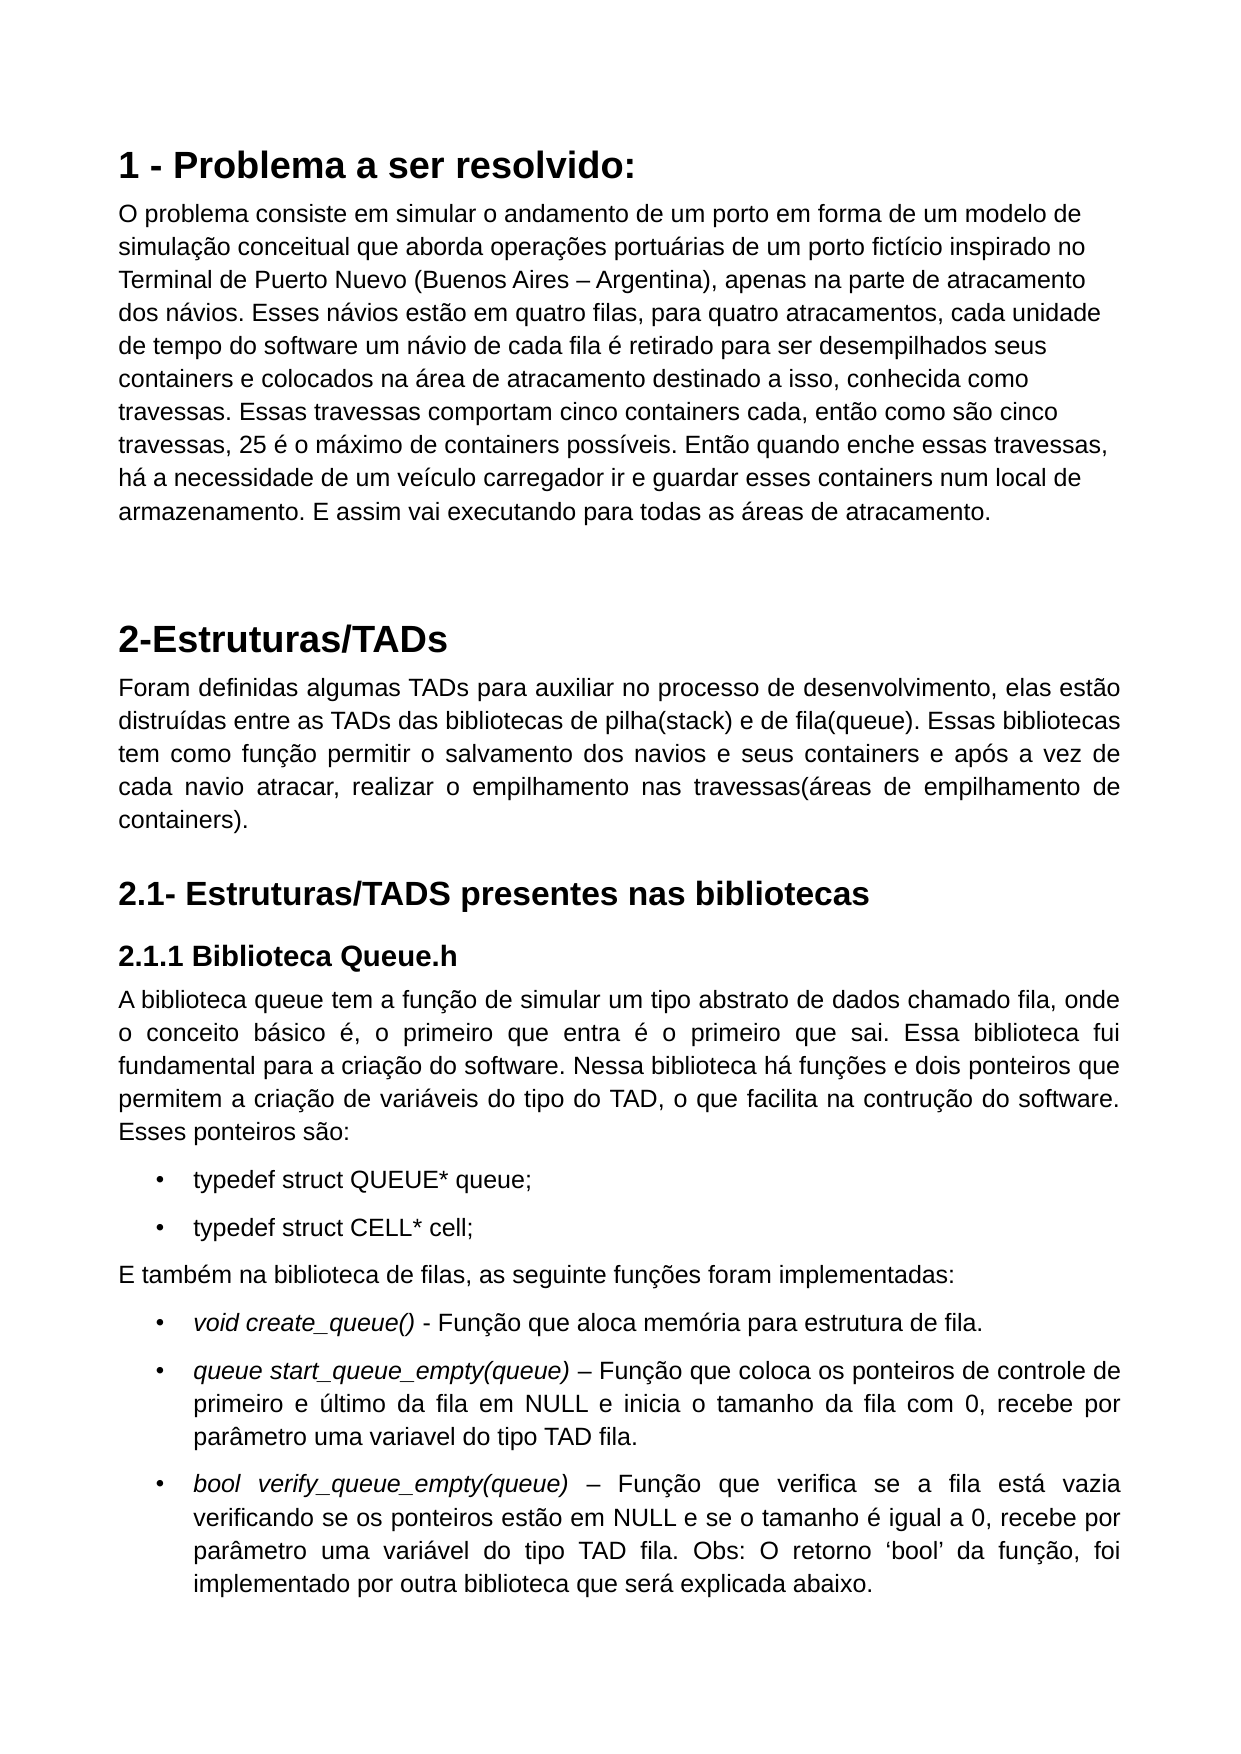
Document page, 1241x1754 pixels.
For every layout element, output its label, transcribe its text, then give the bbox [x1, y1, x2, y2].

list typedef struct CELL* cell; [156, 1213, 1122, 1242]
list queue start_queue_empty(queue) – Função que coloca os ponteiros de controle de primeiro e último da fila em NULL e inicia o tamanho da fila com 0, recebe por parâmetro uma variavel do tipo TAD fila. [156, 1356, 1122, 1451]
text A biblioteca queue tem a função de simular um tipo abstrato de dados chamado fila, onde o conceito básico é, o primeiro que entra é o primeiro que sai. Essa biblioteca fui fundamental para a criação do software. Nessa biblioteca há funções e dois ponteiros que permitem a criação de variáveis do tipo do TAD, o que facilita na contrução do software. Esses ponteiros são: [118, 985, 1122, 1146]
subtitle 2.1.1 Biblioteca Queue.h [118, 939, 1122, 973]
list typedef struct QUEUE* queue; [156, 1165, 1122, 1194]
subtitle 1 - Problema a ser resolvido: [118, 143, 1122, 187]
text O problema consiste em simular o andamento de um porto em forma de um modelo de simulação conceitual que aborda operações portuárias de um porto fictício inspirado no Terminal de Puerto Nuevo (Buenos Aires – Argentina), apenas na parte de atracamento dos návios. Esses návios estão em quatro filas, para quatro atracamentos, cada unidade de tempo do software um návio de cada fila é retirado para ser desempilhados seus containers e colocados na área de atracamento destinado a isso, conhecida como travessas. Essas travessas comportam cinco containers cada, então como são cinco travessas, 25 é o máximo de containers possíveis. Então quando enche essas travessas, há a necessidade de um veículo carregador ir e guardar esses containers num local de armazenamento. E assim vai executando para todas as áreas de atracamento. [118, 199, 1122, 525]
list void create_queue() - Função que aloca memória para estrutura de fila. [156, 1308, 1122, 1337]
list bool verify_queue_empty(queue) – Função que verifica se a fila está vazia verificando se os ponteiros estão em NULL e se o tamanho é igual a 0, recebe por parâmetro uma variável do tipo TAD fila. Obs: O retorno ‘bool’ da função, foi implementado por outra biblioteca que será explicada abaixo. [156, 1469, 1122, 1597]
subtitle 2.1- Estruturas/TADS presentes nas bibliotecas [118, 873, 1122, 912]
text E também na biblioteca de filas, as seguinte funções foram implementadas: [118, 1260, 1122, 1289]
text Foram definidas algumas TADs para auxiliar no processo de desenvolvimento, elas estão distruídas entre as TADs das bibliotecas de pilha(stack) e de fila(queue). Essas bibliotecas tem como função permitir o salvamento dos navios e seus containers e após a vez de cada navio atracar, realizar o empilhamento nas travessas(áreas de empilhamento de containers). [118, 673, 1122, 834]
subtitle 2-Estruturas/TADs [118, 617, 1122, 660]
